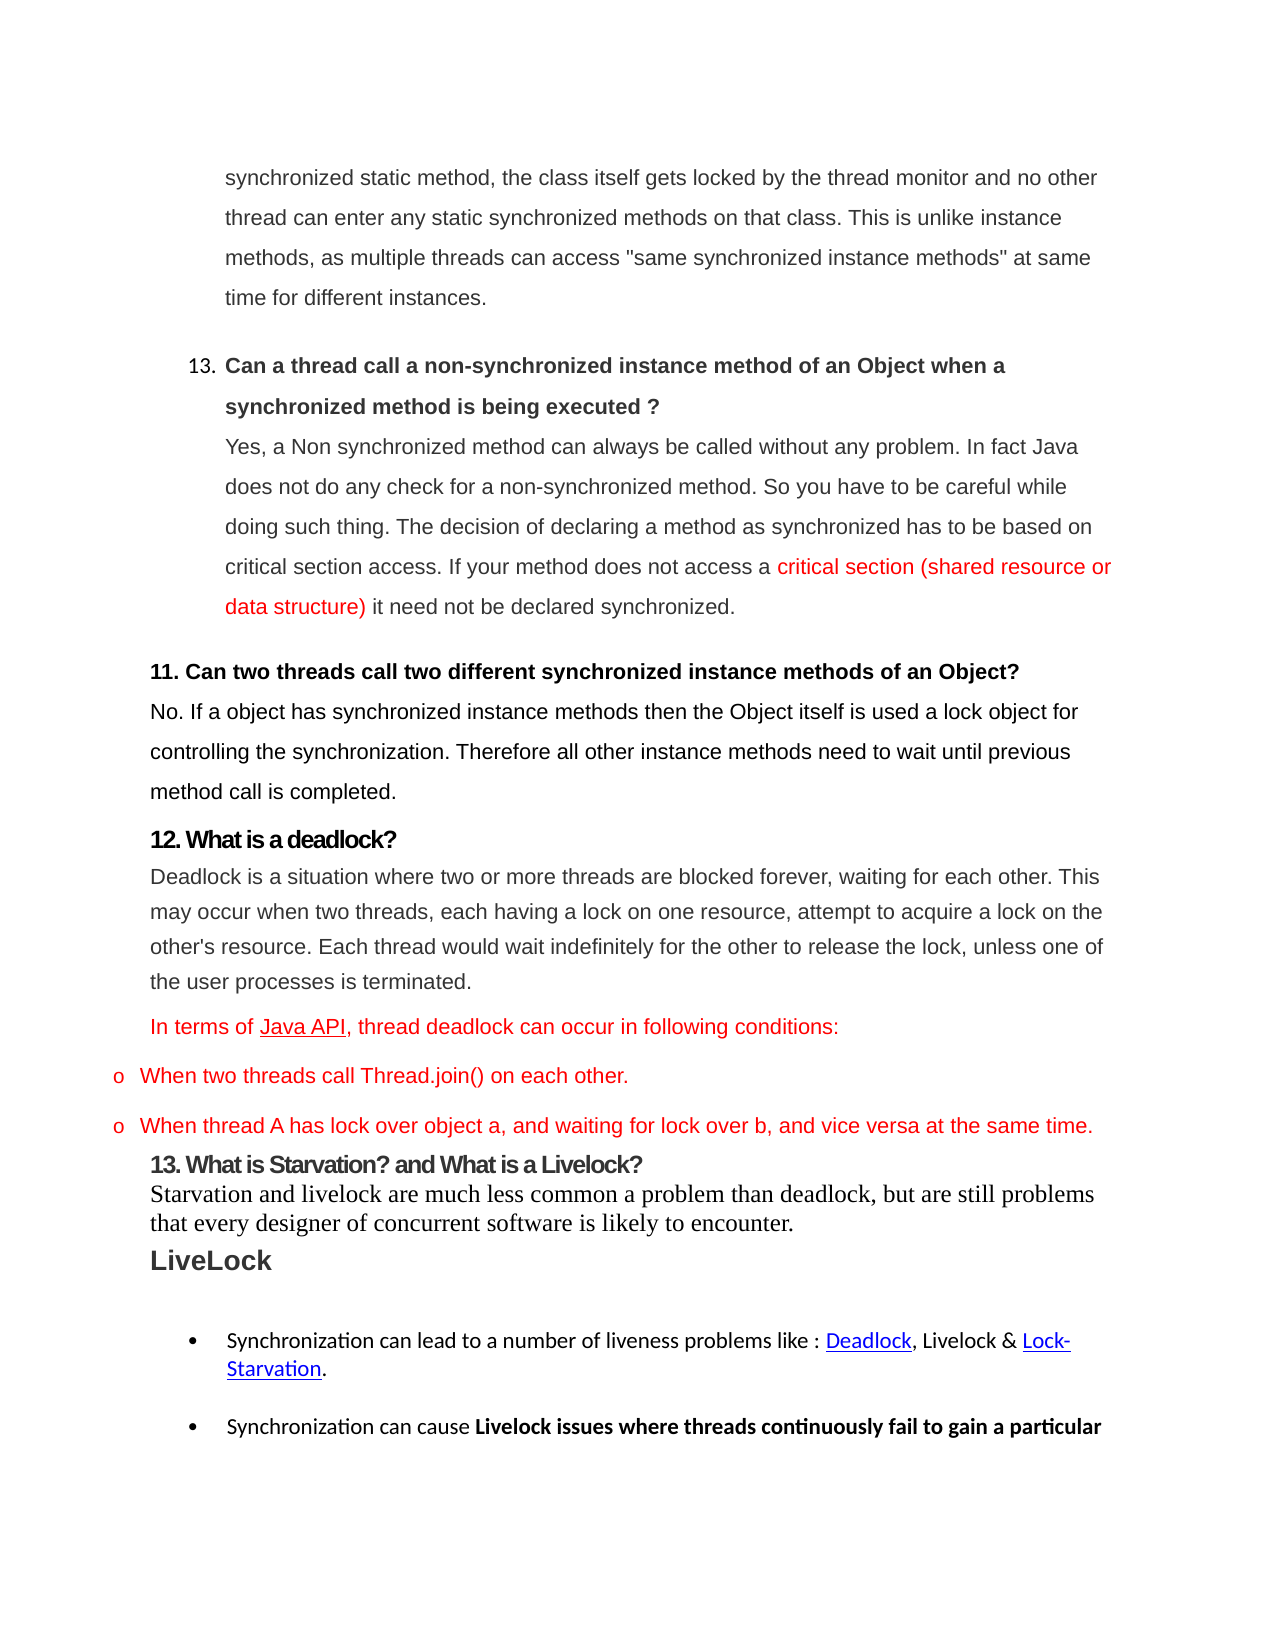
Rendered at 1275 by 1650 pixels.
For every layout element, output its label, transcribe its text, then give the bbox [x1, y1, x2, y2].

text o When two threads call Thread.join() on each other. [112, 1049, 1125, 1089]
text 13. What is Starvation? and What is a Livelock? Starvation and livelock are much less common a problem than deadlock, but are still problems that every designer of concurrent software is likely to encounter. [150, 1150, 1125, 1237]
text 11. Can two threads call two different synchronized instance methods of an Object? No. If a object has synchronized instance methods then the Object itself is used a lock object for controlling the synchronization. Therefore all other instance methods need to wait until previous method call is completed. [150, 644, 1125, 804]
list synchronized static method, the class itself gets locked by the thread monitor and no other thread can enter any static synchronized methods on that class. This is unlike instance methods, as multiple threads can access "same synchronized instance methods" at same time for different instances. [187, 150, 1125, 310]
subtitle In terms of Java API, thread deadlock can occur in following conditions: [150, 1004, 1125, 1039]
text 12. What is a deadlock? [150, 825, 1125, 854]
table_header [150, 1291, 826, 1296]
subtitle LiveLock [150, 1237, 1125, 1277]
table_header Synchronization can lead to a number of liveness problems like : Deadlock, Livelock & Lock-Starvation. Synchronization can cause Livelock issues where threads continuously fail to gain a particular lock. What is LiveLock Livelock is one kind of liveness failure in which a non-blocked thread cannot make any progress because it keeps retrying an operation that will always fail. Livelock realtime example Let's understand Livelock with realtime example: There are two robotic cars that are programmed to automatically drive in the road. There is a possibility that two robotic cars reach the two opposite ends of a narrow bridge and that bridge is very narrow and only one car can pass through at a time. These robotic cars are programmed such that they should wait for the other car to pass through first. When both the cars attempt to enter the bridge at the same time, "Each car starts to enter the bridge, notices that the other car is attempting to do the same, and reverses"!! Note that the cars keep moving forward and backward and ultimately there is no progress made by either of the cars. This situation is called a Livelock. Livelock can cause poison message problem Livelock often occurs in transactional messaging applications where the messaging infrastructure rollback the transaction if a message cannot be processed successfully and puts the message back at the head of the queue. Every time the message is dequeued and passed to the buggy message-handler, the transaction is rolled back. In this situation, The message handling thread is not blocked but still it will never make any progress. This kind of problem is referred as "poison message problem". Actually such form of Livelock often caused by "over eager error recovery code" that mistakenly treats an unrecoverable error as a recoverable one. Livelock example in multithreaded app Let's understand Livelock with multithreaded app: Consider two threads t1 and t2. Assume that thread t1 makes a change and thread t2 undoes that change. When both the threads t1 and t2 work, it will appear as though lots of work is getting done, but no progress is made. This situation is called a livelock in threads. Solution for Livelock We can resolve the Livelock problem by "Introducing some randomness into the retry mechanism". For example, when two stations in an Ethernet network try to send a packet on the shared carrier at the same time, the packets collide. And later, The stations detect the collision and each retries to send their packet again. If they each retry exactly one second later, they collide over and over and neither packet ever goes out even if there is plenty of available bandwidth. To avoid this problem we can make each wait-time to includes a random component. Retrying with random wait-time can be equally effective for avoiding Livelock in concurrent applications. [150, 1296, 1122, 1441]
list Can a thread call a non-synchronized instance method of an Object when a synchronized method is being executed ? Yes, a Non synchronized method can always be called without any problem. In fact Java does not do any check for a non-synchronized method. So you have to be careful while doing such thing. The decision of declaring a method as synchronized has to be based on critical section access. If your method does not access a critical section (shared resource or data structure) it need not be declared synchronized. [187, 339, 1125, 619]
text o When thread A has lock over object a, and waiting for lock over b, and vice versa at the same time. [112, 1100, 1125, 1140]
subtitle Deadlock is a situation where two or more threads are blocked forever, waiting for each other. This may occur when two threads, each having a lock on one resource, attempt to acquire a lock on the other's resource. Each thread would wait indefinitely for the other to release the lock, unless one of the user processes is terminated. [150, 854, 1125, 994]
